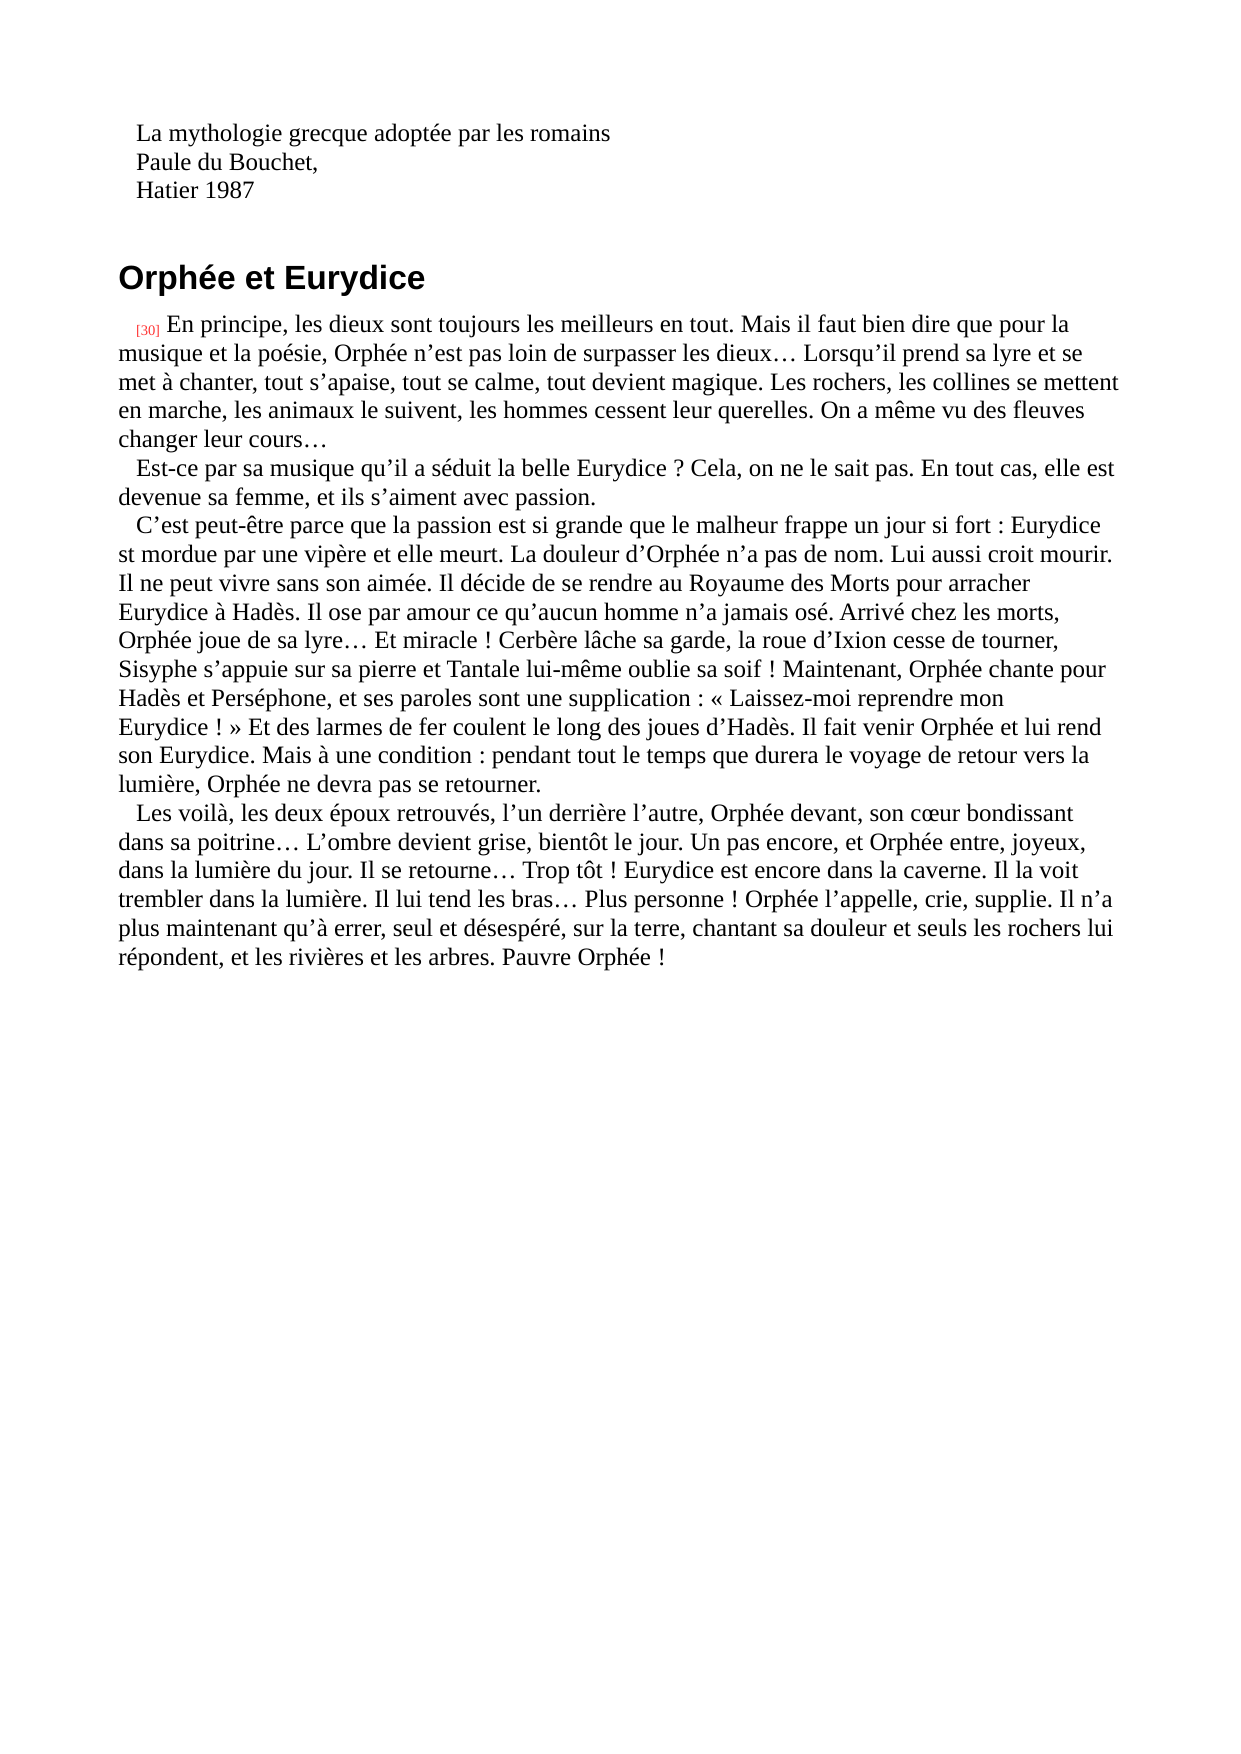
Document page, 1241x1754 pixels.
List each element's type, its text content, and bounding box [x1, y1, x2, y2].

subtitle Orphée et Eurydice [118, 258, 1122, 297]
text La mythologie grecque adoptée par les romains [118, 118, 1122, 147]
text Hatier 1987 [118, 176, 1122, 204]
text C’est peut-être parce que la passion est si grande que le malheur frappe un jour si fort : Eurydice st mordue par une vipère et elle meurt. La douleur d’Orphée n’a pas de nom. Lui aussi croit mourir. Il ne peut vivre sans son aimée. Il décide de se rendre au Royaume des Morts pour arracher Eurydice à Hadès. Il ose par amour ce qu’aucun homme n’a jamais osé. Arrivé chez les morts, Orphée joue de sa lyre… Et miracle ! Cerbère lâche sa garde, la roue d’Ixion cesse de tourner, Sisyphe s’appuie sur sa pierre et Tantale lui-même oublie sa soif ! Maintenant, Orphée chante pour Hadès et Perséphone, et ses paroles sont une supplication : « Laissez-moi reprendre mon Eurydice ! » Et des larmes de fer coulent le long des joues d’Hadès. Il fait venir Orphée et lui rend son Eurydice. Mais à une condition : pendant tout le temps que durera le voyage de retour vers la lumière, Orphée ne devra pas se retourner. [118, 511, 1122, 798]
text Paule du Bouchet, [118, 147, 1122, 176]
text Est-ce par sa musique qu’il a séduit la belle Eurydice ? Cela, on ne le sait pas. En tout cas, elle est devenue sa femme, et ils s’aiment avec passion. [118, 453, 1122, 511]
text Les voilà, les deux époux retrouvés, l’un derrière l’autre, Orphée devant, son cœur bondissant dans sa poitrine… L’ombre devient grise, bientôt le jour. Un pas encore, et Orphée entre, joyeux, dans la lumière du jour. Il se retourne… Trop tôt ! Eurydice est encore dans la caverne. Il la voit trembler dans la lumière. Il lui tend les bras… Plus personne ! Orphée l’appelle, crie, supplie. Il n’a plus maintenant qu’à errer, seul et désespéré, sur la terre, chantant sa douleur et seuls les rochers lui répondent, et les rivières et les arbres. Pauvre Orphée ! [118, 798, 1122, 971]
text [30] En principe, les dieux sont toujours les meilleurs en tout. Mais il faut bien dire que pour la musique et la poésie, Orphée n’est pas loin de surpasser les dieux… Lorsqu’il prend sa lyre et se met à chanter, tout s’apaise, tout se calme, tout devient magique. Les rochers, les collines se mettent en marche, les animaux le suivent, les hommes cessent leur querelles. On a même vu des fleuves changer leur cours… [118, 309, 1122, 453]
